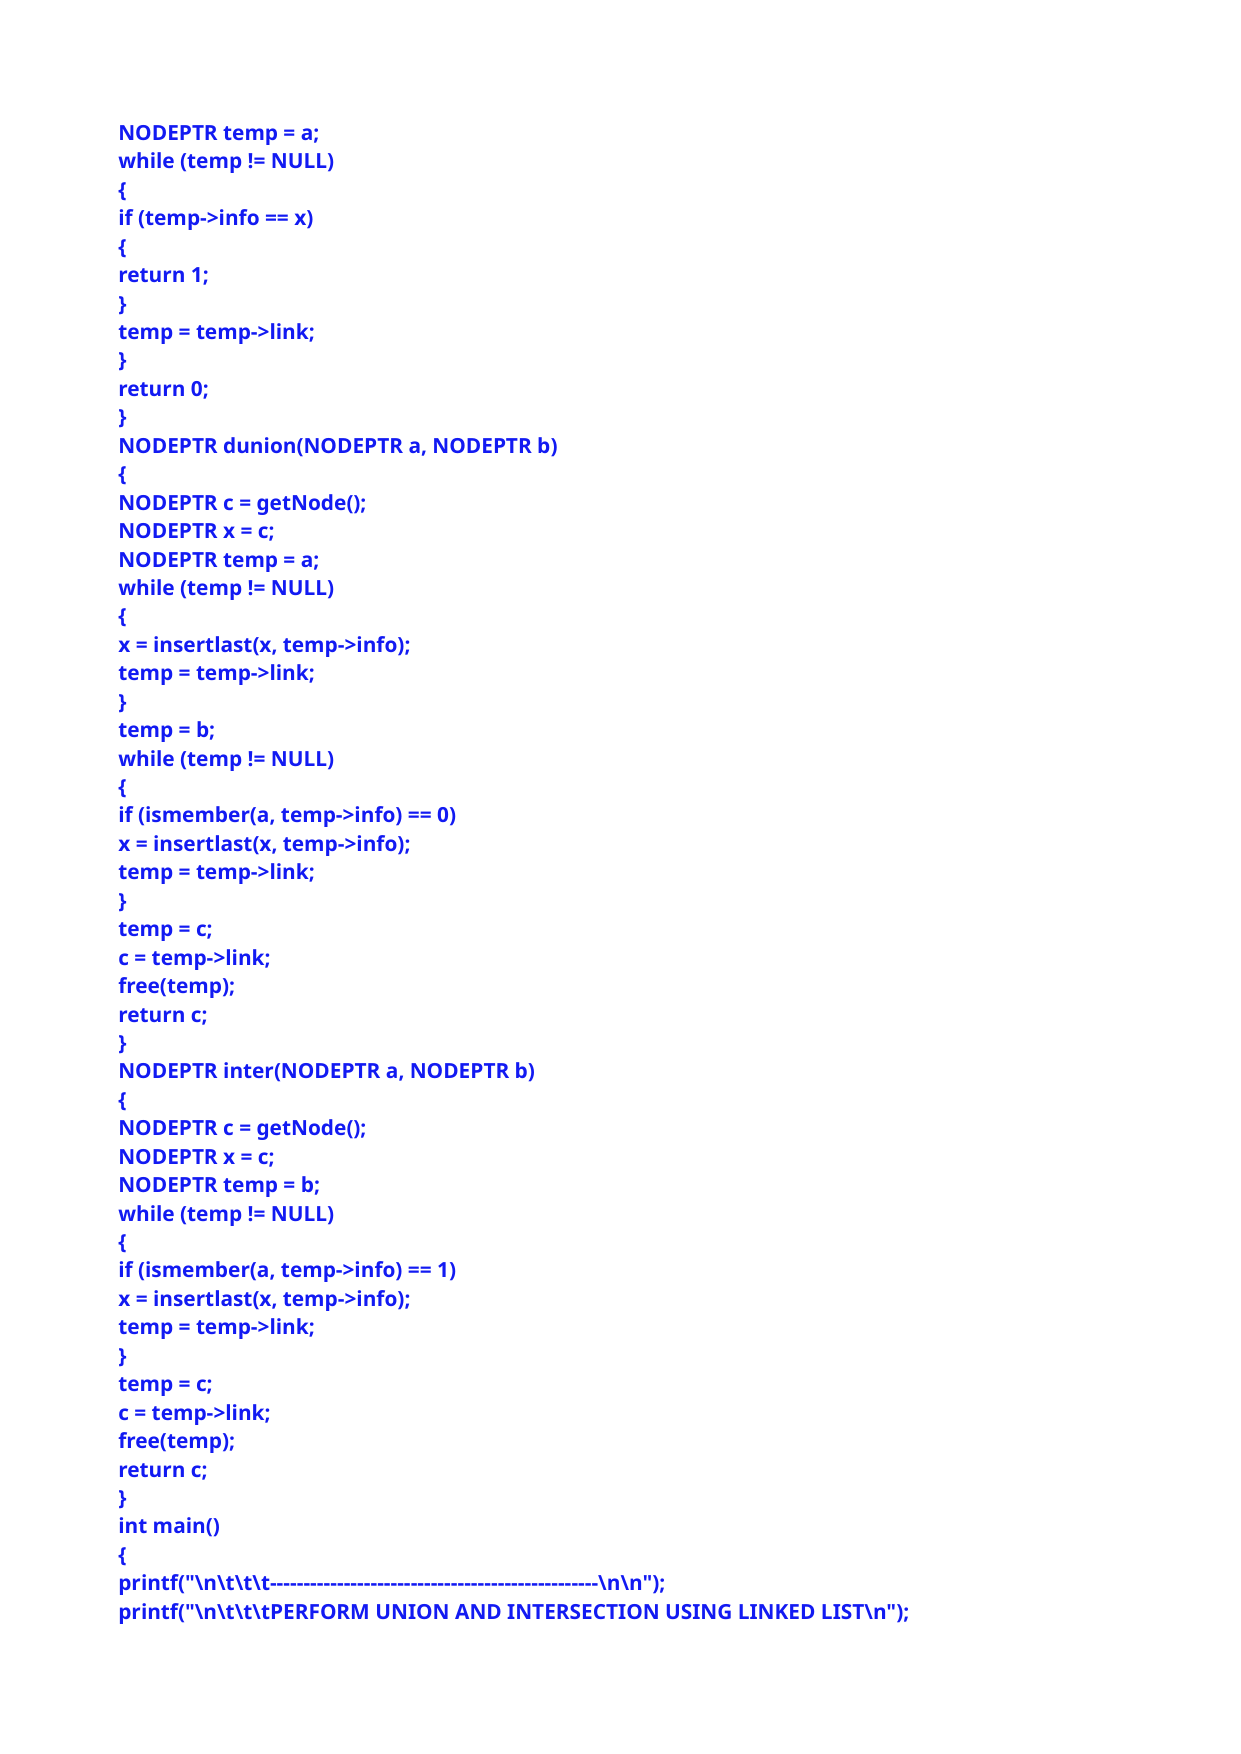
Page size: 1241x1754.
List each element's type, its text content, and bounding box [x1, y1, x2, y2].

text temp = temp->link; [118, 658, 1122, 687]
text c = temp->link; [118, 1398, 1122, 1426]
text } [118, 289, 1122, 317]
text } [118, 1028, 1122, 1057]
text { [118, 459, 1122, 488]
text while (temp != NULL) [118, 744, 1122, 772]
text } [118, 1341, 1122, 1369]
text NODEPTR c = getNode(); [118, 1113, 1122, 1142]
text NODEPTR temp = a; [118, 545, 1122, 573]
text temp = c; [118, 914, 1122, 943]
text NODEPTR dunion(NODEPTR a, NODEPTR b) [118, 431, 1122, 459]
text x = insertlast(x, temp->info); [118, 1284, 1122, 1312]
text NODEPTR temp = b; [118, 1170, 1122, 1199]
text while (temp != NULL) [118, 147, 1122, 175]
text NODEPTR x = c; [118, 1142, 1122, 1170]
text return 1; [118, 260, 1122, 289]
text while (temp != NULL) [118, 573, 1122, 602]
text } [118, 886, 1122, 914]
text if (ismember(a, temp->info) == 0) [118, 801, 1122, 829]
text } [118, 687, 1122, 715]
text NODEPTR c = getNode(); [118, 488, 1122, 516]
text { [118, 1227, 1122, 1256]
text printf("\n\t\t\t-------------------------------------------------\n\n"); [118, 1568, 1122, 1597]
text { [118, 1540, 1122, 1568]
text } [118, 1483, 1122, 1512]
text } [118, 346, 1122, 374]
text if (ismember(a, temp->info) == 1) [118, 1256, 1122, 1284]
text printf("\n\t\t\tPERFORM UNION AND INTERSECTION USING LINKED LIST\n"); [118, 1597, 1122, 1625]
text NODEPTR temp = a; [118, 118, 1122, 147]
text temp = b; [118, 715, 1122, 744]
text return 0; [118, 374, 1122, 402]
text } [118, 402, 1122, 431]
text x = insertlast(x, temp->info); [118, 829, 1122, 857]
text int main() [118, 1512, 1122, 1540]
text { [118, 1085, 1122, 1113]
text free(temp); [118, 1426, 1122, 1455]
text NODEPTR x = c; [118, 516, 1122, 545]
text return c; [118, 1000, 1122, 1028]
text { [118, 772, 1122, 801]
text temp = temp->link; [118, 1312, 1122, 1341]
text { [118, 232, 1122, 260]
text return c; [118, 1455, 1122, 1483]
text x = insertlast(x, temp->info); [118, 630, 1122, 658]
text temp = temp->link; [118, 317, 1122, 346]
text { [118, 175, 1122, 203]
text while (temp != NULL) [118, 1199, 1122, 1227]
text { [118, 602, 1122, 630]
text if (temp->info == x) [118, 203, 1122, 232]
text temp = c; [118, 1369, 1122, 1398]
text NODEPTR inter(NODEPTR a, NODEPTR b) [118, 1057, 1122, 1085]
text c = temp->link; [118, 943, 1122, 971]
text temp = temp->link; [118, 857, 1122, 886]
text free(temp); [118, 971, 1122, 1000]
